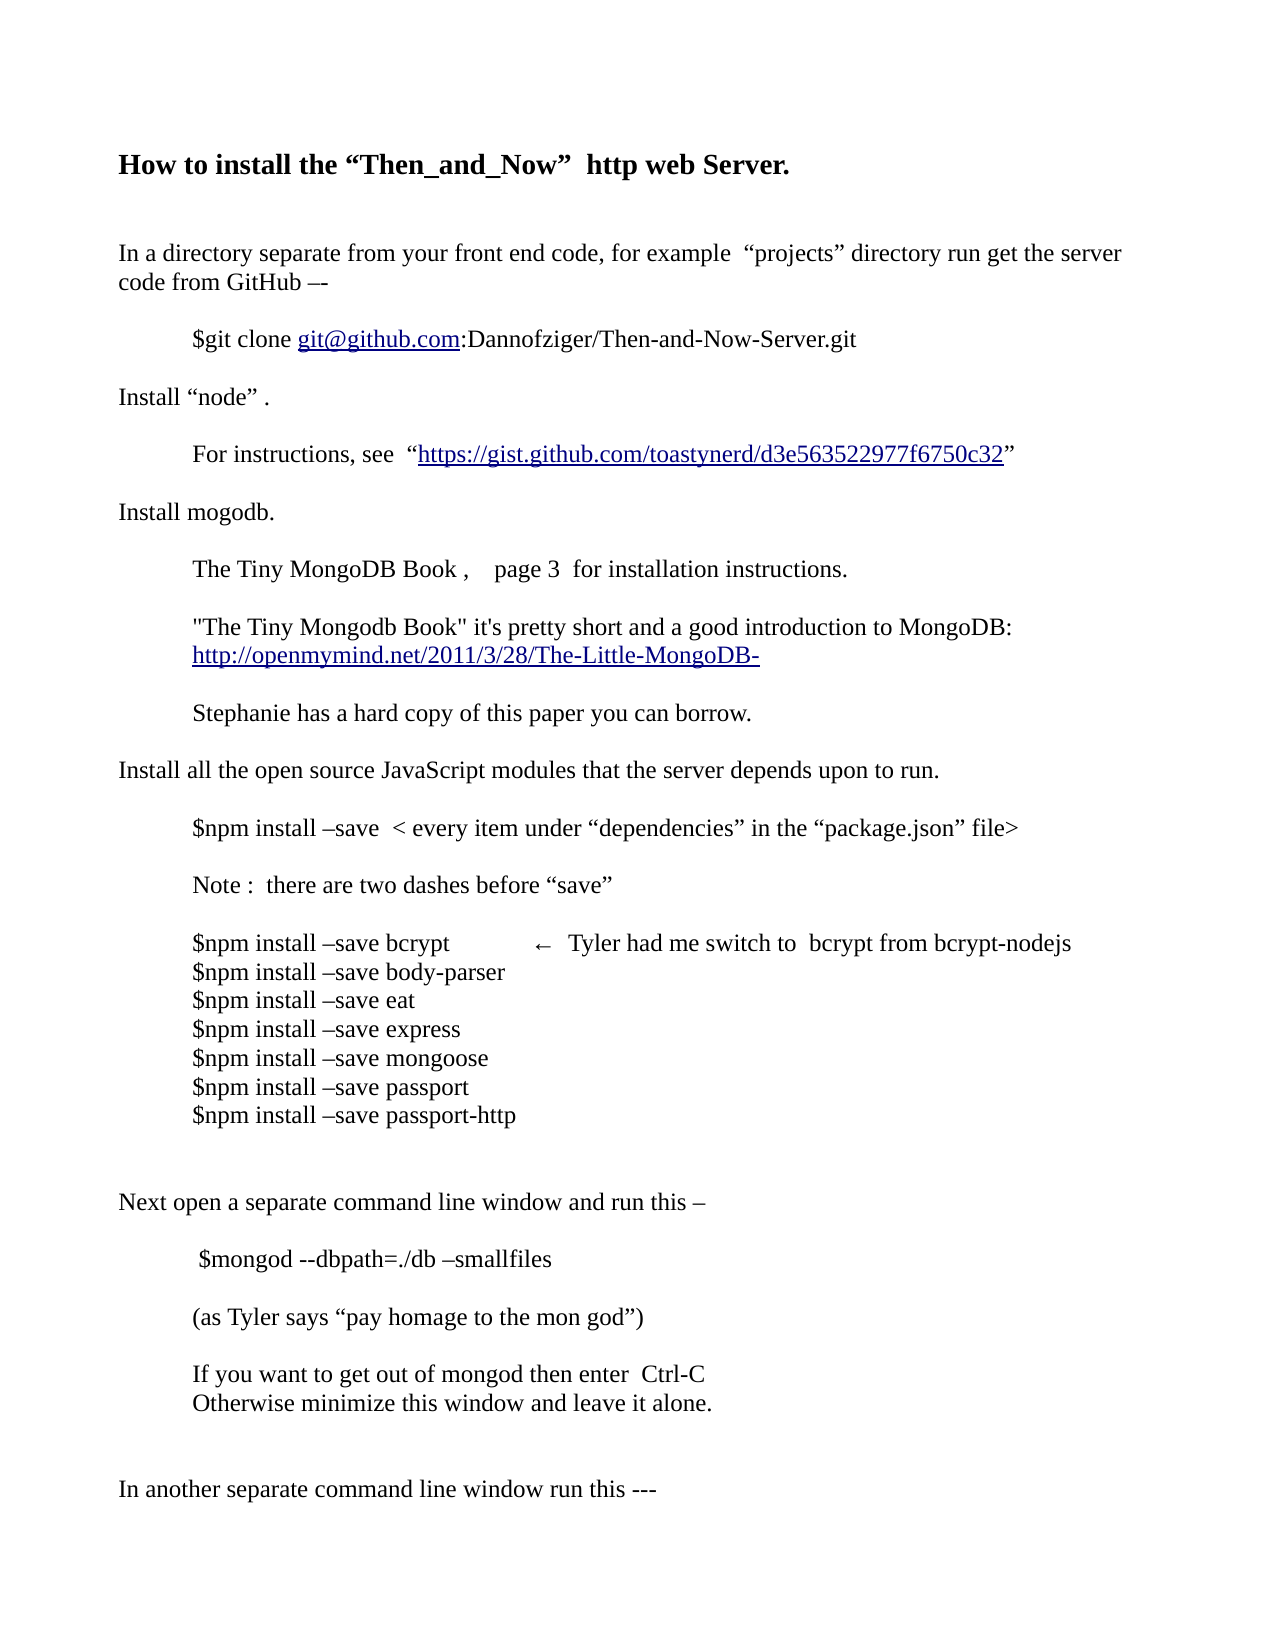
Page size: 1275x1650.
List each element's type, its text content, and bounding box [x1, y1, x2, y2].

text For instructions, see “https://gist.github.com/toastynerd/d3e563522977f6750c32” [118, 439, 1157, 468]
text $npm install –save bcrypt ← Tyler had me switch to bcrypt from bcrypt-nodejs [192, 928, 1157, 957]
text $npm install –save passport-http [192, 1100, 1157, 1129]
text Install all the open source JavaScript modules that the server depends upon to run. [118, 755, 1157, 784]
text Install “node” . [118, 382, 1157, 410]
text $npm install –save eat [192, 985, 1157, 1014]
text $npm install –save body-parser [192, 957, 1157, 985]
text $npm install –save express [192, 1014, 1157, 1043]
text $npm install –save passport [192, 1072, 1157, 1100]
text In a directory separate from your front end code, for example “projects” directory run get the server code from GitHub –- [118, 238, 1157, 324]
text The Tiny MongoDB Book , page 3 for installation instructions. [192, 525, 1157, 583]
text $git clone git@github.com:Dannofziger/Then-and-Now-Server.git [118, 324, 1157, 353]
text "The Tiny Mongodb Book" it's pretty short and a good introduction to MongoDB: http://openmymind.net/2011/3/28/The-Little-MongoDB- Stephanie has a hard copy of this paper you can borrow. [192, 612, 1157, 727]
text Install mogodb. [118, 497, 1157, 525]
text In another separate command line window run this --- [118, 1474, 1157, 1503]
text Next open a separate command line window and run this – [118, 1187, 1157, 1244]
text $npm install –save < every item under “dependencies” in the “package.json” file> [192, 813, 1157, 842]
text How to install the “Then_and_Now” http web Server. [118, 147, 1157, 180]
text $npm install –save mongoose [192, 1043, 1157, 1072]
text If you want to get out of mongod then enter Ctrl-C Otherwise minimize this window and leave it alone. [192, 1330, 1157, 1474]
text Note : there are two dashes before “save” [192, 870, 1157, 899]
text $mongod --dbpath=./db –smallfiles (as Tyler says “pay homage to the mon god”) [118, 1244, 1157, 1330]
